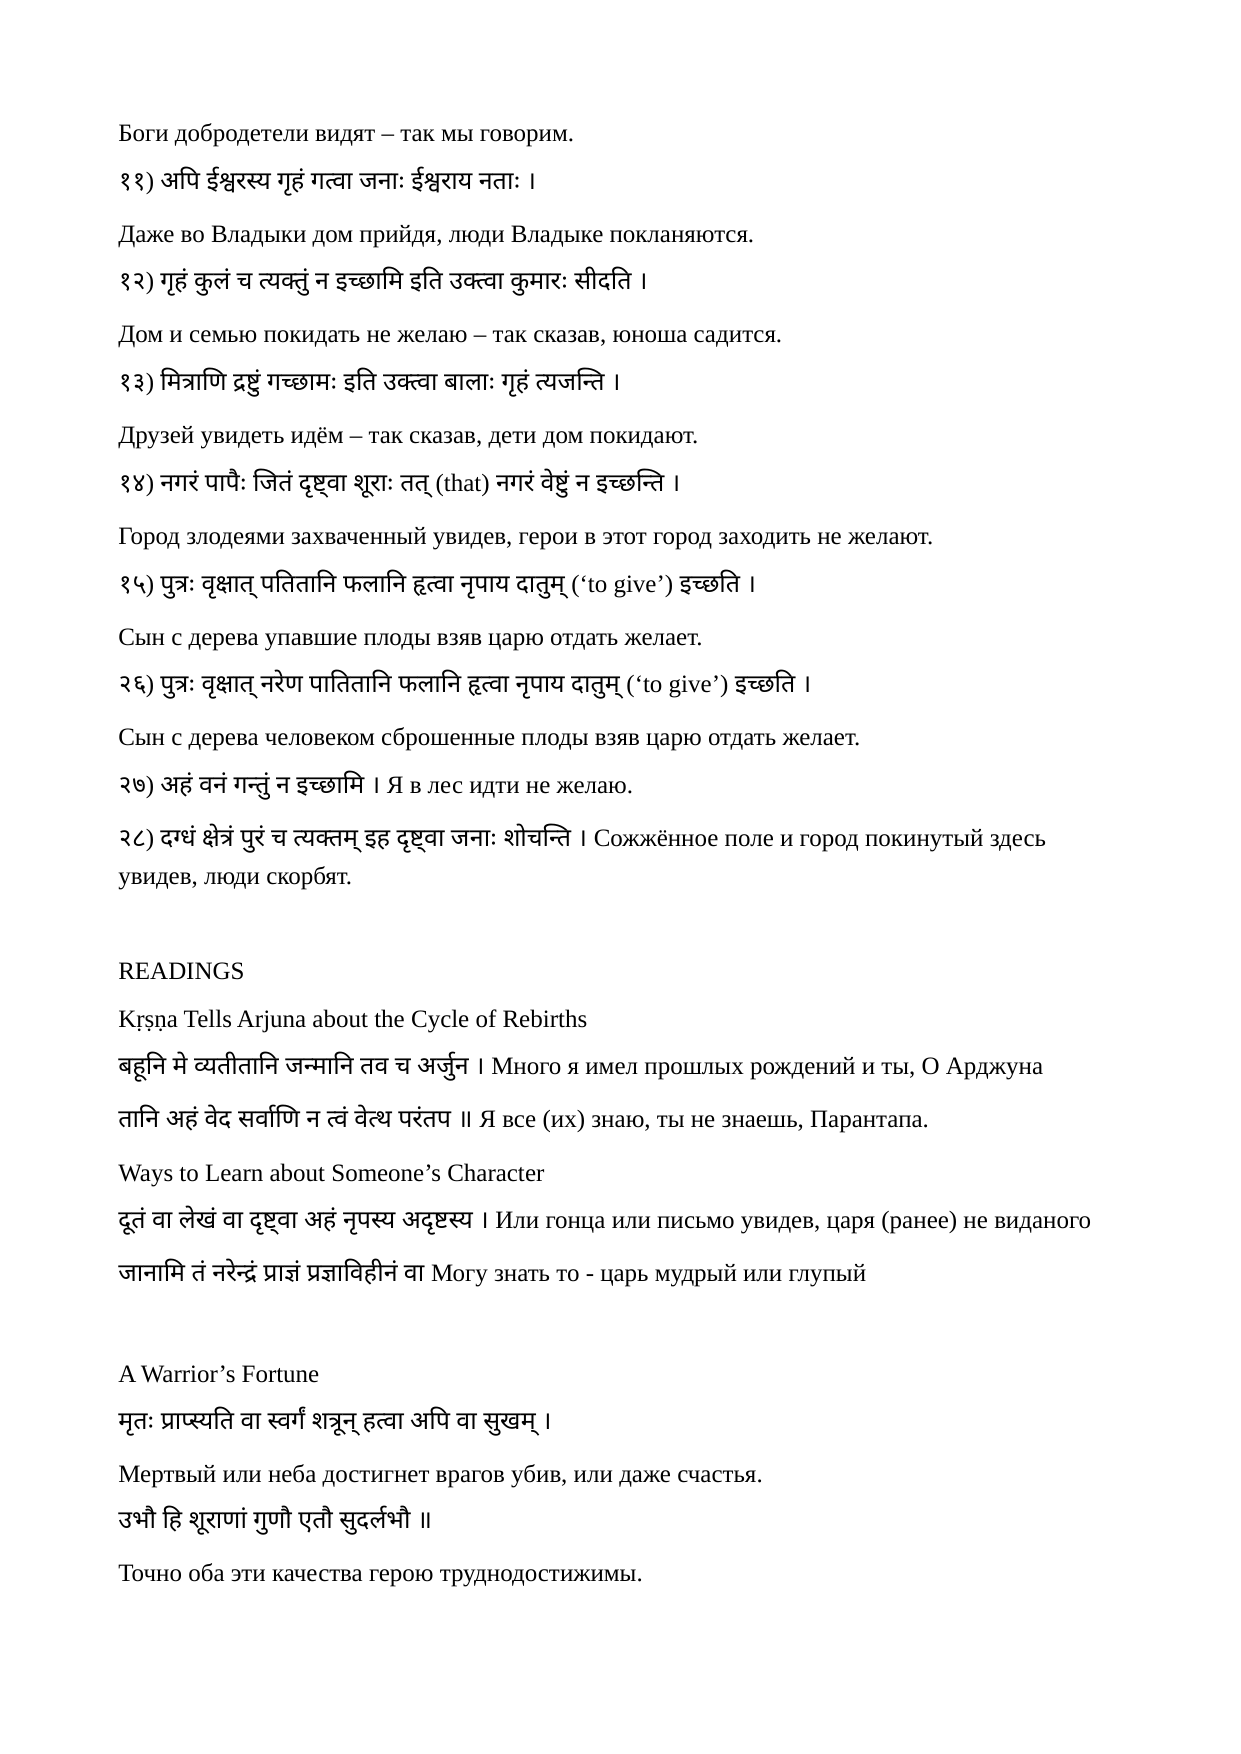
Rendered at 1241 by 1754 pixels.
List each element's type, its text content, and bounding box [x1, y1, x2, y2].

text मृतः प्राप्स्यति वा स्वर्गं शत्रून् हत्वा अपि वा सुखम् । [118, 1407, 1122, 1439]
text Ways to Learn about Someone’s Character [118, 1158, 1122, 1186]
text Точно оба эти качества герою труднодостижимы. [118, 1558, 1122, 1587]
text Боги добродетели видят – так мы говорим. [118, 118, 1122, 147]
text Сын с дерева упавшие плоды взяв царю отдать желает. [118, 622, 1122, 651]
text १५) पुत्रः वृक्षात् पतितानि फलानि हृत्वा नृपाय दातुम् (‘to give’) इच्छति । [118, 569, 1122, 602]
text १२) गृहं कुलं च त्यक्तुं न इच्छामि इति उक्त्वा कुमारः सीदति । [118, 266, 1122, 300]
text बहूनि मे व्यतीतानि जन्मानि तव च अर्जुन । Много я имел прошлых рождений и ты, О Арджуна [118, 1051, 1122, 1085]
text Даже во Владыки дом прийдя, люди Владыке покланяются. [118, 219, 1122, 248]
text तानि अहं वेद सर्वाणि न त्वं वेत्थ परंतप ॥ Я все (их) знаю, ты не знаешь, Парантапа. [118, 1104, 1122, 1138]
text Сын с дерева человеком сброшенные плоды взяв царю отдать желает. [118, 722, 1122, 751]
text २७) अहं वनं गन्तुं न इच्छामि । Я в лес идти не желаю. [118, 770, 1122, 804]
text १४) नगरं पापैः जितं दृष्ट्वा शूराः तत् (that) नगरं वेष्टुं न इच्छन्ति । [118, 468, 1122, 501]
text Дом и семью покидать не желаю – так сказав, юноша садится. [118, 319, 1122, 348]
text २८) दग्धं क्षेत्रं पुरं च त्यक्तम् इह दृष्ट्वा जनाः शोचन्ति । Сожжённое поле и город покинутый здесь увидев, люди скорбят. [118, 823, 1122, 890]
text Мертвый или неба достигнет врагов убив, или даже счастья. [118, 1459, 1122, 1487]
text A Warrior’s Fortune [118, 1359, 1122, 1388]
text Kṛṣṇa Tells Arjuna about the Cycle of Rebirths [118, 1004, 1122, 1033]
text दूतं वा लेखं वा दृष्ट्वा अहं नृपस्य अदृष्टस्य । Или гонца или письмо увидев, царя (ранее) не виданого [118, 1205, 1122, 1239]
text जानामि तं नरेन्द्रं प्राज्ञं प्रज्ञाविहीनं वा Могу знать то - царь мудрый или глупый [118, 1258, 1122, 1292]
text उभौ हि शूराणां गुणौ एतौ सुदर्लभौ ॥ [118, 1506, 1122, 1539]
text २६) पुत्रः वृक्षात् नरेण पातितानि फलानि हृत्वा नृपाय दातुम् (‘to give’) इच्छति । [118, 669, 1122, 703]
text READINGS [118, 956, 1122, 985]
text Город злодеями захваченный увидев, герои в этот город заходить не желают. [118, 521, 1122, 550]
text ११) अपि ईश्वरस्य गृहं गत्वा जनाः ईश्वराय नताः । [118, 166, 1122, 199]
text Друзей увидеть идём – так сказав, дети дом покидают. [118, 420, 1122, 449]
text १३) मित्राणि द्रष्टुं गच्छामः इति उक्त्वा बालाः गृहं त्यजन्ति । [118, 367, 1122, 401]
